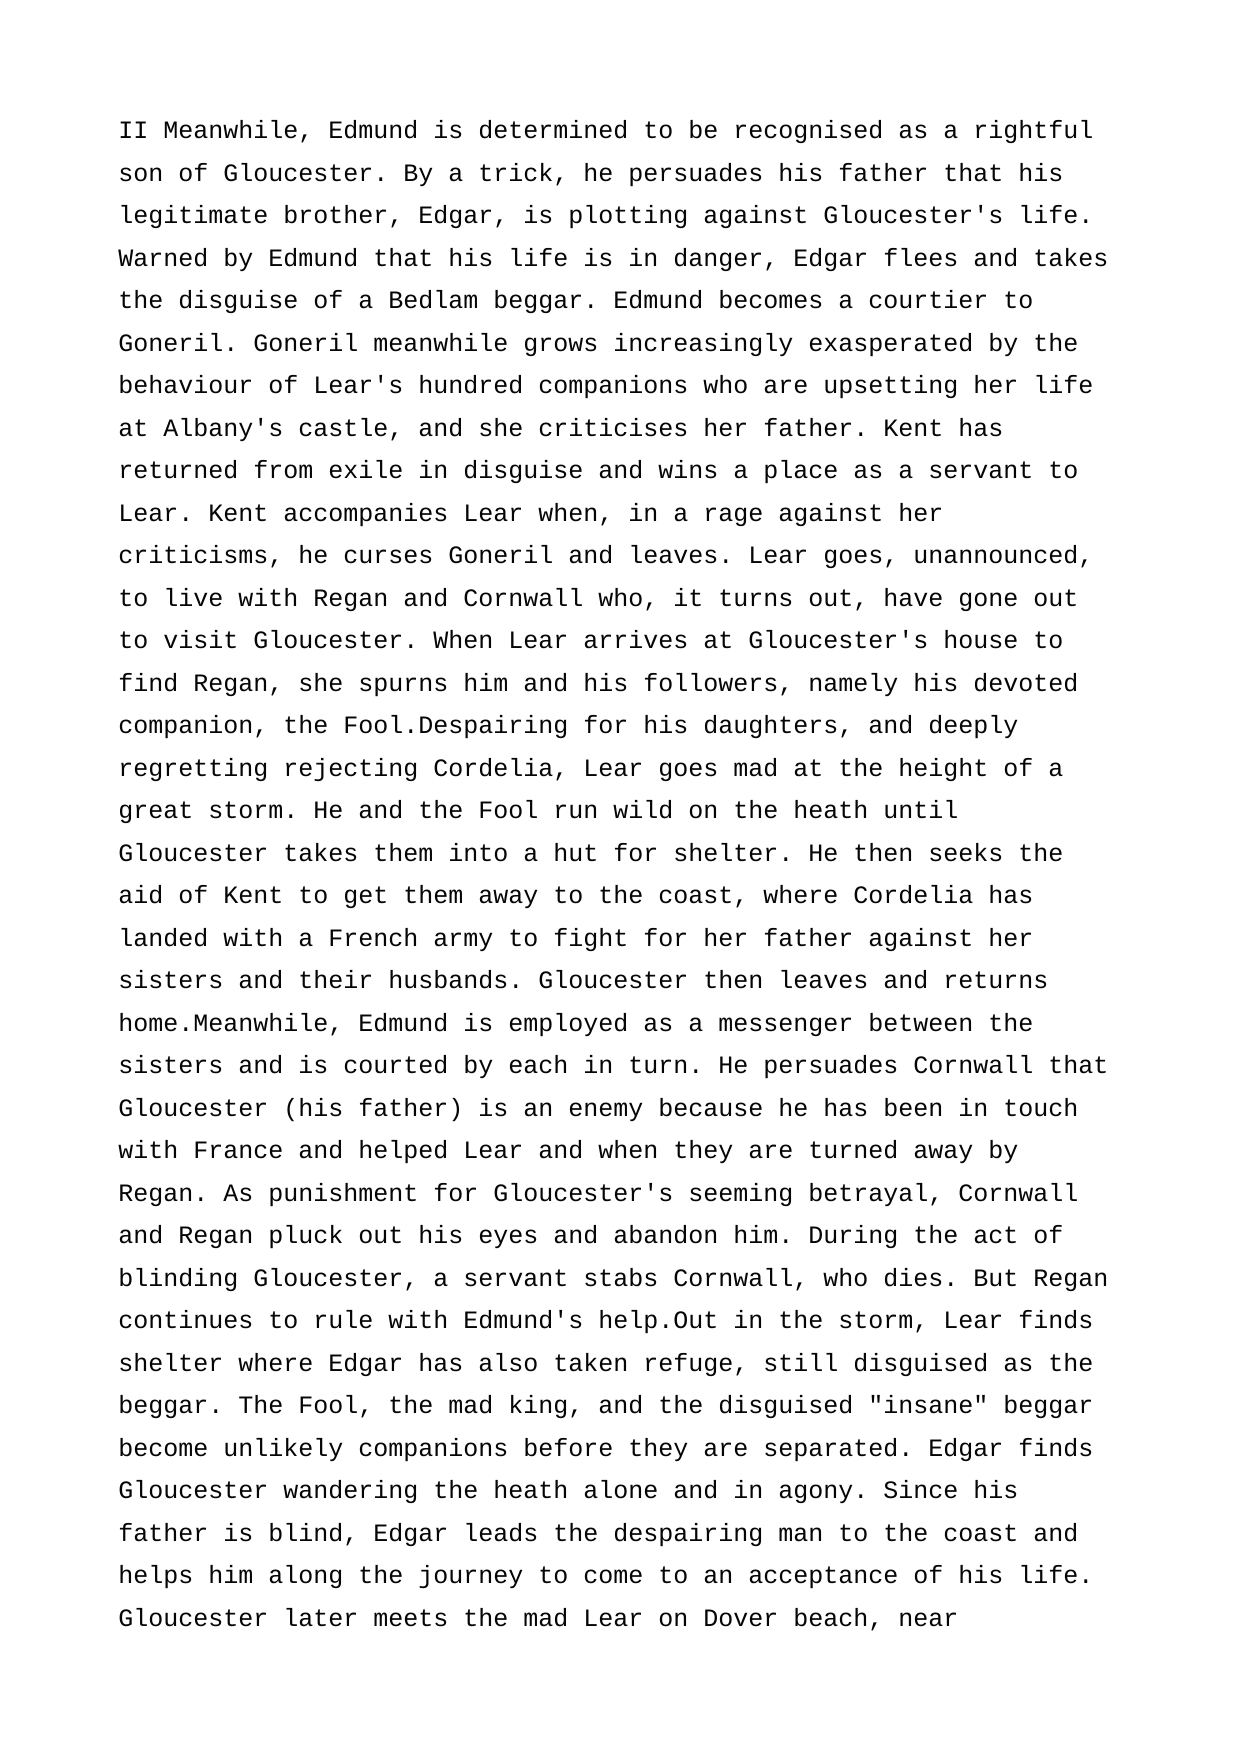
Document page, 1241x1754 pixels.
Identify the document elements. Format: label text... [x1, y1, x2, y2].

text II Meanwhile, Edmund is determined to be recognised as a rightful son of Gloucester. By a trick, he persuades his father that his legitimate brother, Edgar, is plotting against Gloucester's life. Warned by Edmund that his life is in danger, Edgar flees and takes the disguise of a Bedlam beggar. Edmund becomes a courtier to Goneril. Goneril meanwhile grows increasingly exasperated by the behaviour of Lear's hundred companions who are upsetting her life at Albany's castle, and she criticises her father. Kent has returned from exile in disguise and wins a place as a servant to Lear. Kent accompanies Lear when, in a rage against her criticisms, he curses Goneril and leaves. Lear goes, unannounced, to live with Regan and Cornwall who, it turns out, have gone out to visit Gloucester. When Lear arrives at Gloucester's house to find Regan, she spurns him and his followers, namely his devoted companion, the Fool.Despairing for his daughters, and deeply regretting rejecting Cordelia, Lear goes mad at the height of a great storm. He and the Fool run wild on the heath until Gloucester takes them into a hut for shelter. He then seeks the aid of Kent to get them away to the coast, where Cordelia has landed with a French army to fight for her father against her sisters and their husbands. Gloucester then leaves and returns home.Meanwhile, Edmund is employed as a messenger between the sisters and is courted by each in turn. He persuades Cornwall that Gloucester (his father) is an enemy because he has been in touch with France and helped Lear and when they are turned away by Regan. As punishment for Gloucester's seeming betrayal, Cornwall and Regan pluck out his eyes and abandon him. During the act of blinding Gloucester, a servant stabs Cornwall, who dies. But Regan continues to rule with Edmund's help.Out in the storm, Lear finds shelter where Edgar has also taken refuge, still disguised as the beggar. The Fool, the mad king, and the disguised "insane" beggar become unlikely companions before they are separated. Edgar finds Gloucester wandering the heath alone and in agony. Since his father is blind, Edgar leads the despairing man to the coast and helps him along the journey to come to an acceptance of his life. Gloucester later meets the mad Lear on Dover beach, near [118, 118, 1122, 1634]
